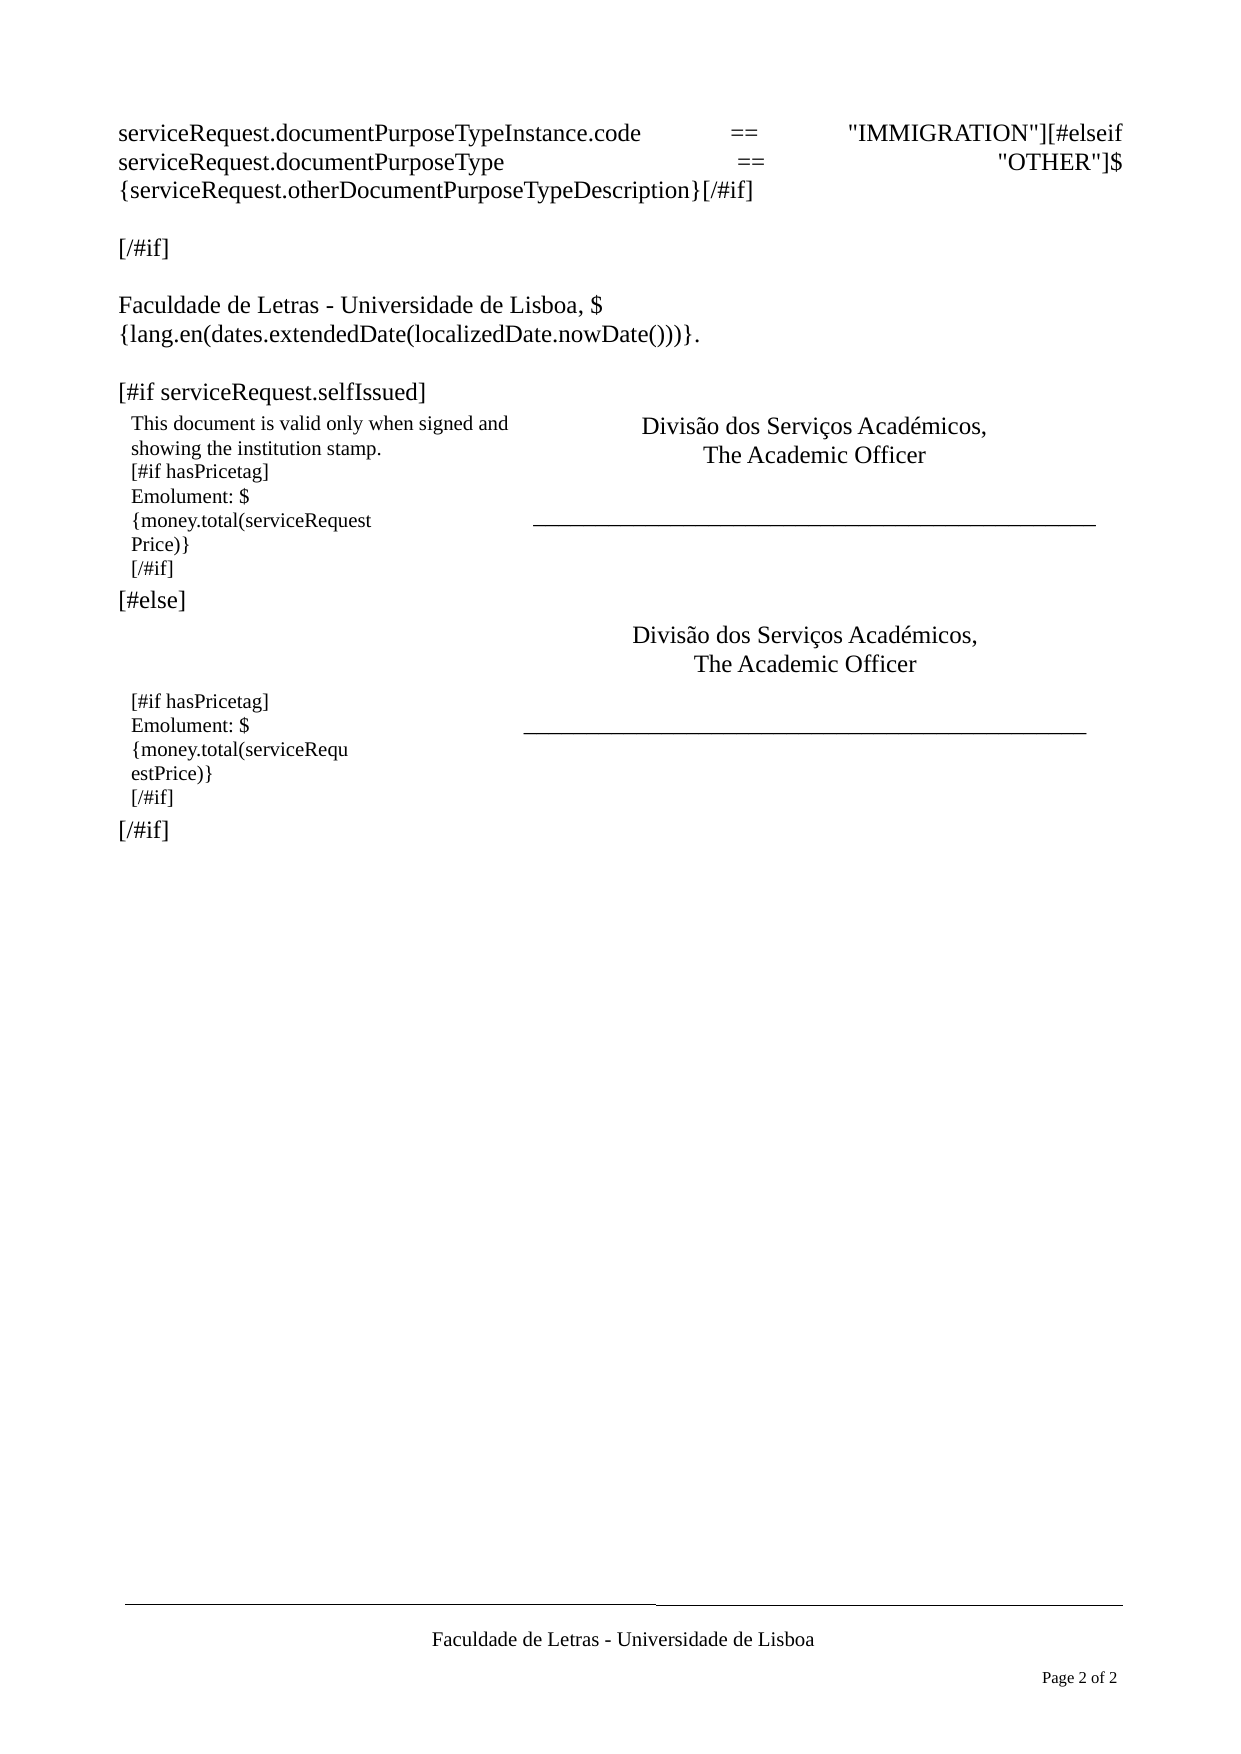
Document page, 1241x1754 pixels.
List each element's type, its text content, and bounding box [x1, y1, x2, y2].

table_header Divisão dos Serviços Académicos, The Academic Officer [125, 614, 1110, 683]
table_cell _____________________________________________ [500, 683, 1110, 743]
table_header Divisão dos Serviços Académicos, The Academic Officer [519, 406, 1110, 474]
text [/#if] [118, 815, 1122, 844]
table_cell [500, 743, 1110, 815]
text Faculdade de Letras - Universidade de Lisboa, ${lang.en(dates.extendedDate(localizedDate.nowDate()))}. [118, 291, 1122, 348]
table_header This document is valid only when signed and showing the institution stamp. [#if hasPricetag] Emolument: ${money.total(serviceRequestPrice)} [/#if] [125, 406, 519, 586]
text [/#if] [118, 233, 1122, 262]
text [#else] [118, 586, 1122, 614]
table_cell [519, 534, 1110, 586]
text [#if serviceRequest.selfIssued] [118, 377, 1122, 406]
table_cell [#if hasPricetag] Emolument: ${money.total(serviceRequestPrice)} [/#if] [125, 683, 500, 815]
text serviceRequest.documentPurposeTypeInstance.code == "IMMIGRATION"][#elseif serviceRequest.documentPurposeType == "OTHER"]${serviceRequest.otherDocumentPurposeTypeDescription}[/#if] [118, 118, 1122, 204]
table_cell _____________________________________________ [519, 475, 1110, 534]
